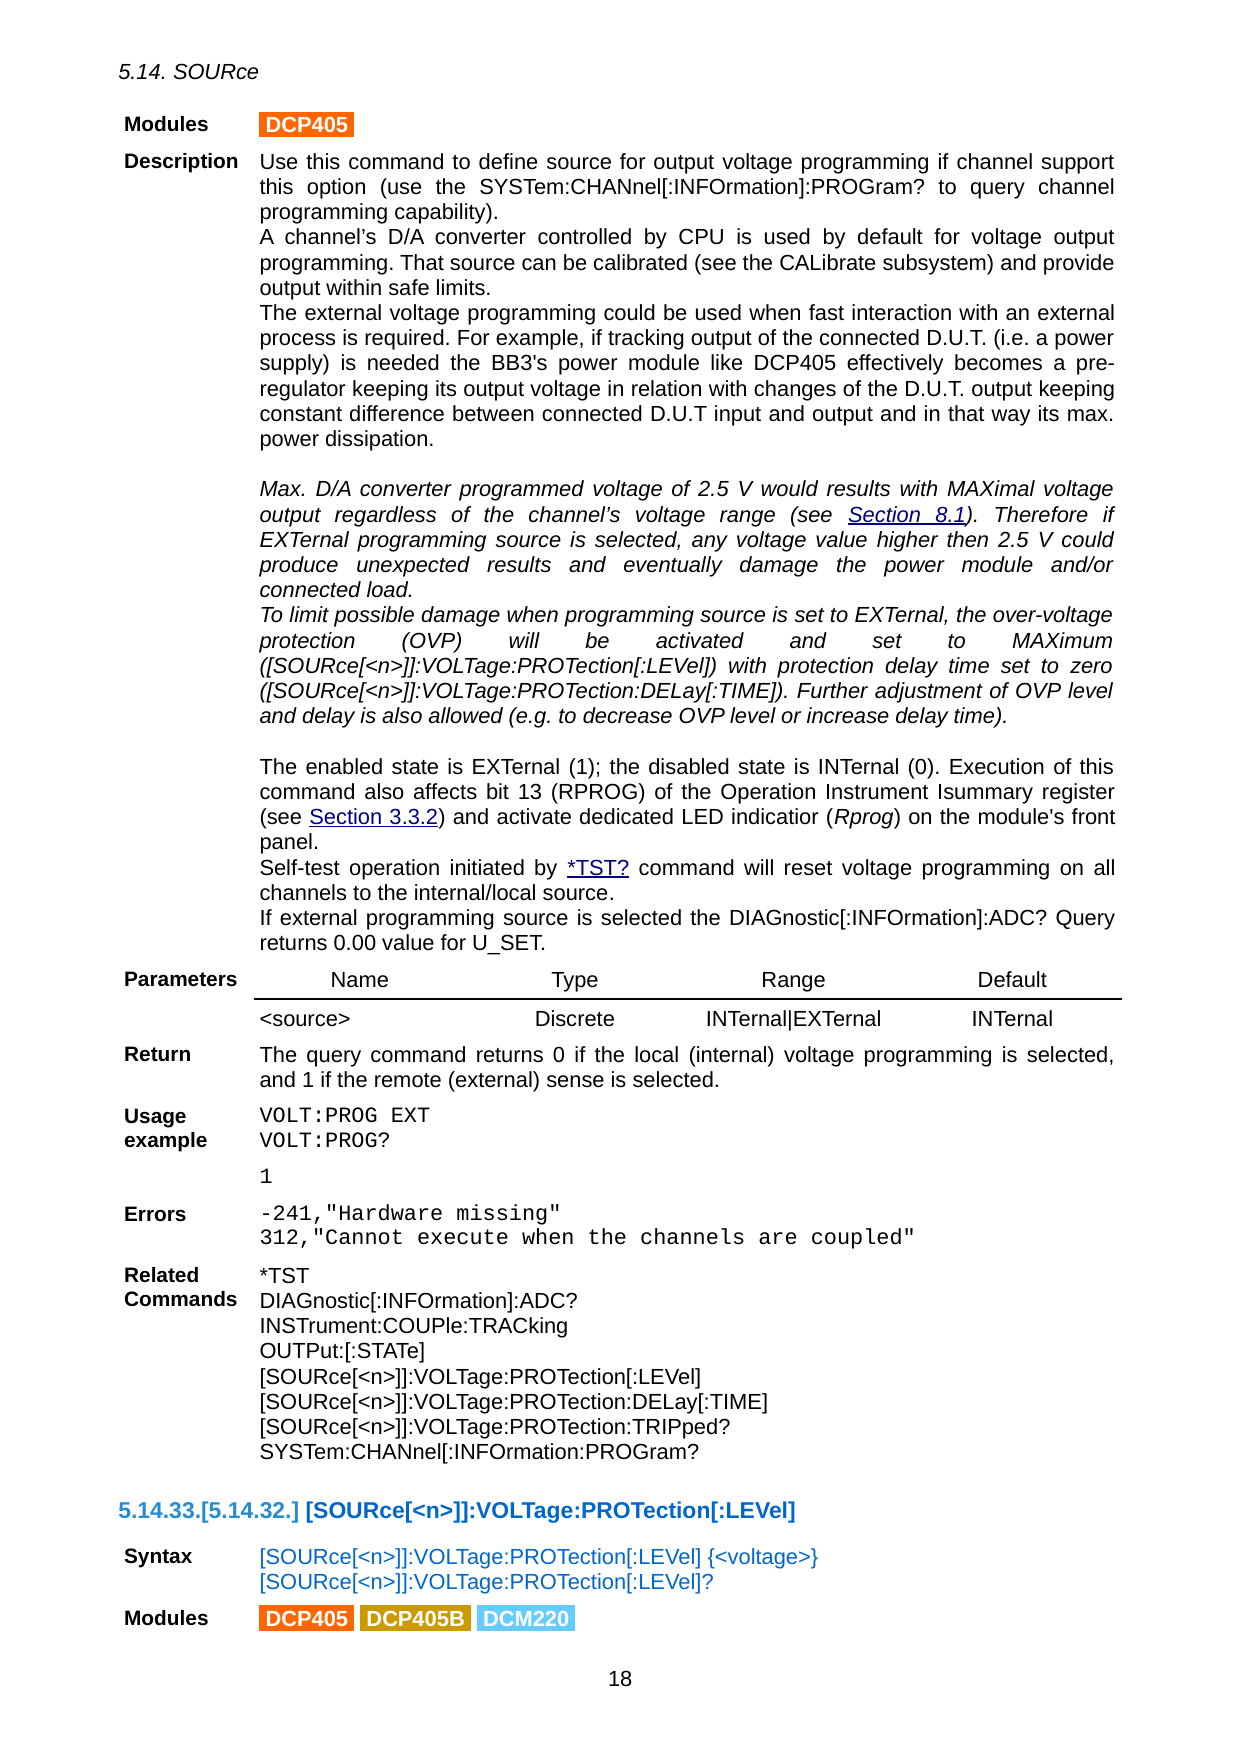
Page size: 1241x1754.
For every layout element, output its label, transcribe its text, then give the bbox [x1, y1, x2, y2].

table_cell *TST DIAGnostic[:INFOrmation]:ADC? INSTrument:COUPle:TRACking OUTPut:[:STATe] [SOURce[<n>]]:VOLTage:PROTection[:LEVel] [SOURce[<n>]]:VOLTage:PROTection:DELay[:TIME] [SOURce[<n>]]:VOLTage:PROTection:TRIPped? SYSTem:CHANnel[:INFOrmation:PROGram? [254, 1257, 1122, 1470]
table_cell Return [118, 1036, 253, 1098]
table_cell INTernal|EXTernal [684, 1000, 903, 1036]
table_cell Errors [118, 1196, 253, 1257]
table_cell INTernal [903, 1000, 1122, 1036]
table_cell Range [684, 961, 903, 998]
table_cell Default [903, 961, 1122, 998]
table_cell Discrete [465, 1000, 684, 1036]
table_cell The query command returns 0 if the local (internal) voltage programming is selected, and 1 if the remote (external) sense is selected. [254, 1036, 1122, 1098]
table_cell Use this command to define source for output voltage programming if channel support this option (use the SYSTem:CHANnel[:INFOrmation]:PROGram? to query channel programming capability). A channel’s D/A converter controlled by CPU is used by default for voltage output programming. That source can be calibrated (see the CALibrate subsystem) and provide output within safe limits. The external voltage programming could be used when fast interaction with an external process is required. For example, if tracking output of the connected D.U.T. (i.e. a power supply) is needed the BB3's power module like DCP405 effectively becomes a pre-regulator keeping its output voltage in relation with changes of the D.U.T. output keeping constant difference between connected D.U.T input and output and in that way its max. power dissipation. Max. D/A converter programmed voltage of 2.5 V would results with MAXimal voltage output regardless of the channel’s voltage range (see Section 8.1). Therefore if EXTernal programming source is selected, any voltage value higher then 2.5 V could produce unexpected results and eventually damage the power module and/or connected load. To limit possible damage when programming source is set to EXTernal, the over-voltage protection (OVP) will be activated and set to MAXimum ([SOURce[<n>]]:VOLTage:PROTection[:LEVel]) with protection delay time set to zero ([SOURce[<n>]]:VOLTage:PROTection:DELay[:TIME]). Further adjustment of OVP level and delay is also allowed (e.g. to decrease OVP level or increase delay time). The enabled state is EXTernal (1); the disabled state is INTernal (0). Execution of this command also affects bit 13 (RPROG) of the Operation Instrument Isummary register (see Section 3.3.2) and activate dedicated LED indicatior (Rprog) on the module's front panel. Self-test operation initiated by *TST? command will reset voltage programming on all channels to the internal/local source. If external programming source is selected the DIAGnostic[:INFOrmation]:ADC? Query returns 0.00 value for U_SET. [254, 143, 1122, 961]
table_cell Usage example [118, 1098, 253, 1196]
table_cell VOLT:PROG EXT VOLT:PROG? 1 [254, 1098, 1122, 1196]
table_header Syntax [118, 1538, 253, 1600]
table_cell Modules [118, 106, 253, 143]
table_cell Related Commands [118, 1257, 253, 1470]
table_cell Name [254, 961, 465, 998]
table_cell <source> [254, 1000, 465, 1036]
table_cell -241,"Hardware missing" 312,"Cannot execute when the channels are coupled" [254, 1196, 1122, 1257]
table_cell Type [465, 961, 684, 998]
table_cell DCP405 [254, 106, 1122, 143]
subtitle [SOURce[<n>]]:VOLTage:PROTection[:LEVel] [118, 1497, 1122, 1523]
table_cell DCP405 DCP405B DCM220 [254, 1600, 1122, 1636]
table_cell Parameters [118, 961, 253, 1036]
table_header [SOURce[<n>]]:VOLTage:PROTection[:LEVel] {<voltage>} [SOURce[<n>]]:VOLTage:PROTection[:LEVel]? [254, 1538, 1122, 1600]
table_cell Description [118, 143, 253, 961]
table_cell Modules [118, 1600, 253, 1636]
